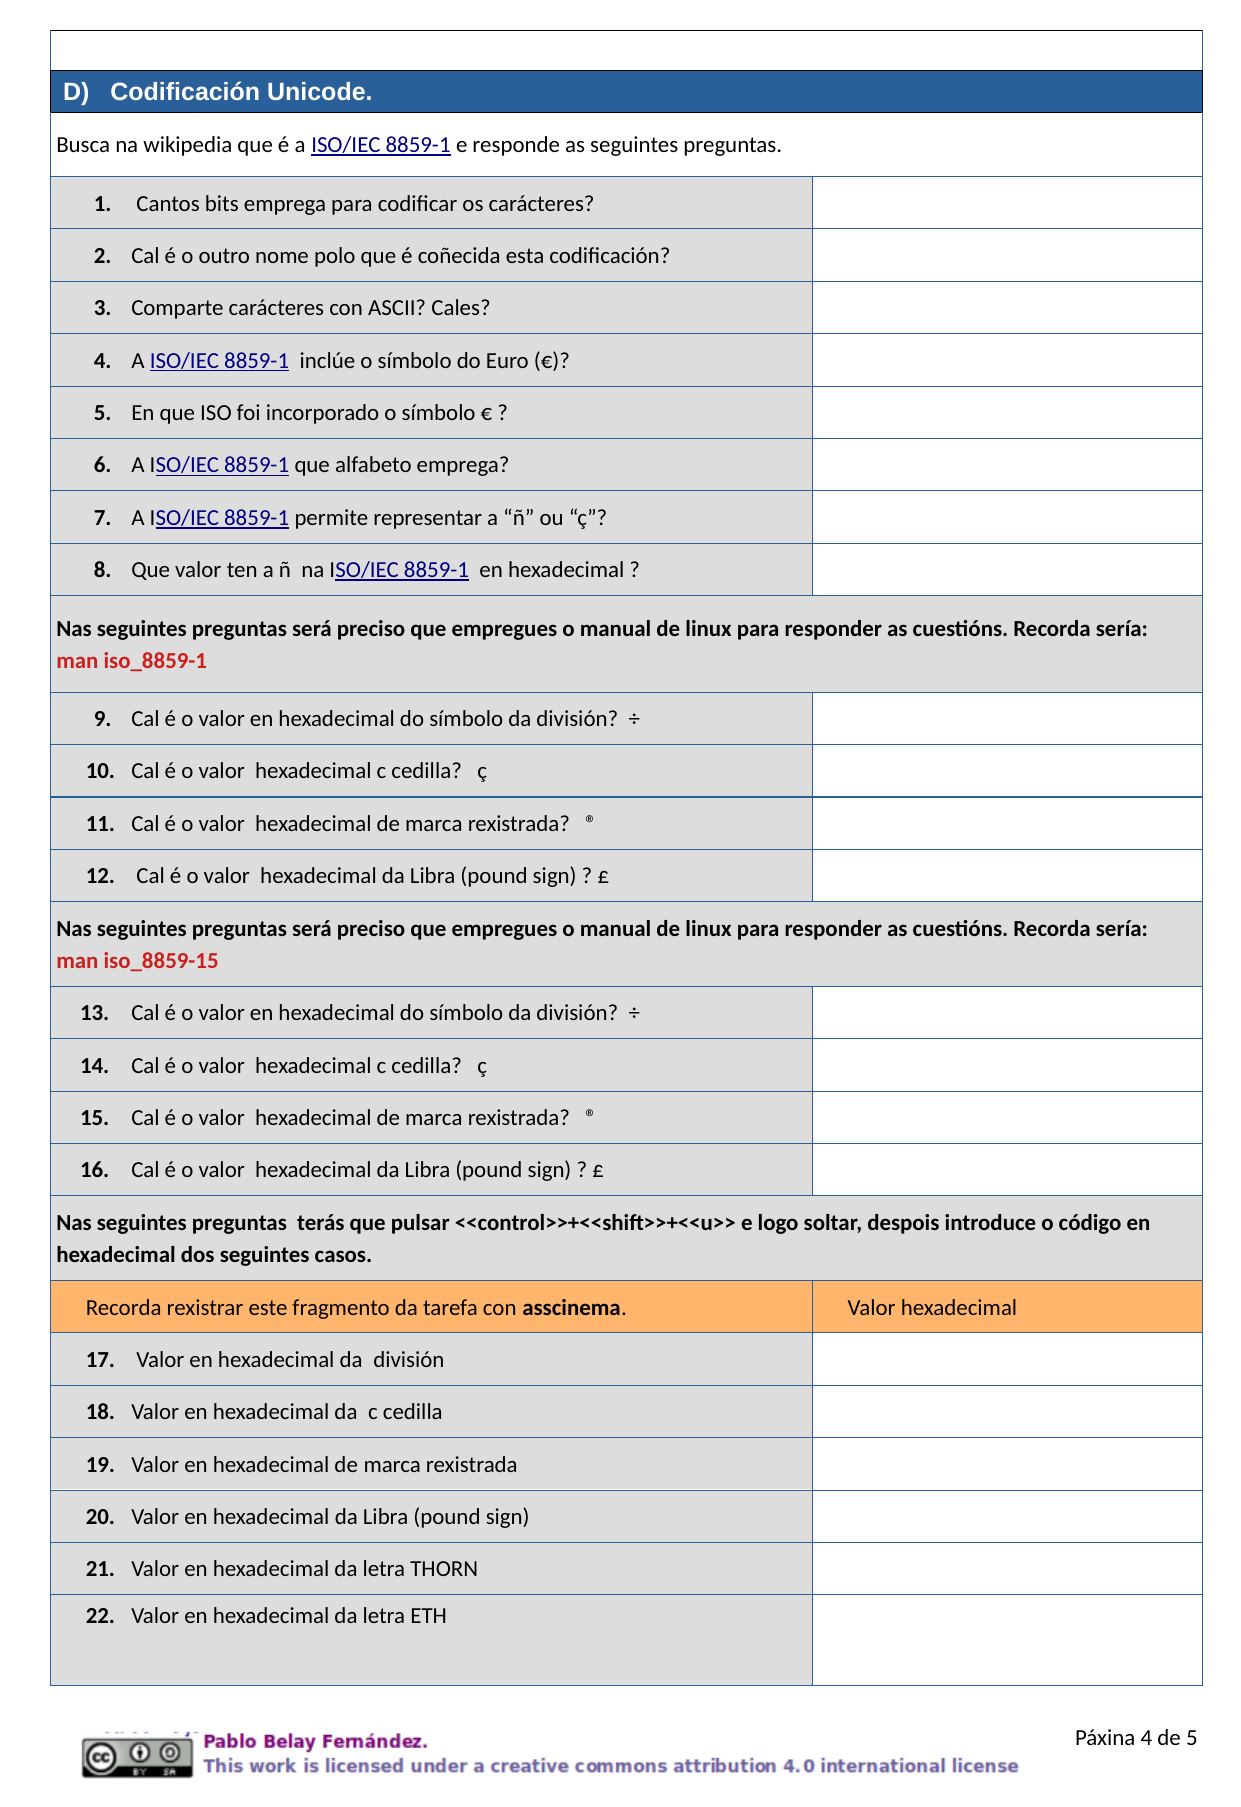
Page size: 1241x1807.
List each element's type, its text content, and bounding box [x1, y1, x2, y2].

table_cell Valor en hexadecimal de marca rexistrada [51, 1438, 812, 1489]
table_cell [813, 850, 1202, 901]
table_cell [813, 334, 1202, 386]
table_cell Cal é o valor hexadecimal de marca rexistrada? ® [51, 798, 812, 849]
table_cell Nas seguintes preguntas será preciso que empregues o manual de linux para responder as cuestións. Recorda sería: man iso_8859-15 [51, 902, 1202, 986]
table_cell A ISO/IEC 8859-1 inclúe o símbolo do Euro (€)? [51, 334, 812, 386]
table_cell Que valor ten a ñ na ISO/IEC 8859-1 en hexadecimal ? [51, 544, 812, 595]
table_cell A ISO/IEC 8859-1 permite representar a “ñ” ou “ç”? [51, 491, 812, 543]
table_cell Cal é o valor hexadecimal da Libra (pound sign) ? £ [51, 850, 812, 901]
table_cell Cal é o valor en hexadecimal do símbolo da división? ÷ [51, 693, 812, 744]
table_cell Busca na wikipedia que é a ISO/IEC 8859-1 e responde as seguintes preguntas. [51, 113, 1202, 176]
table_cell Cal é o outro nome polo que é coñecida esta codificación? [51, 229, 812, 281]
table_cell [813, 1092, 1202, 1143]
table_cell Cal é o valor hexadecimal c cedilla? ç [51, 745, 812, 796]
table_cell [813, 1491, 1202, 1542]
table_cell [813, 387, 1202, 438]
table_cell Cal é o valor en hexadecimal do símbolo da división? ÷ [51, 987, 812, 1038]
table_cell [813, 1144, 1202, 1195]
table_cell [813, 491, 1202, 543]
table_cell [813, 1039, 1202, 1091]
table_cell [813, 1386, 1202, 1437]
table_cell [813, 987, 1202, 1038]
table_cell [813, 1438, 1202, 1489]
table_cell Cantos bits emprega para codificar os carácteres? [51, 177, 812, 228]
table_cell [813, 693, 1202, 744]
table_cell Nas seguintes preguntas terás que pulsar <<control>>+<<shift>>+<<u>> e logo soltar, despois introduce o código en hexadecimal dos seguintes casos. [51, 1196, 1202, 1280]
table_cell [51, 31, 1202, 70]
table_cell [813, 798, 1202, 849]
table_cell D) Codificación Unicode. [51, 71, 1202, 112]
table_cell [813, 177, 1202, 228]
table_cell Valor hexadecimal [813, 1281, 1202, 1332]
table_cell [813, 544, 1202, 595]
table_cell [813, 439, 1202, 490]
table_cell Valor en hexadecimal da Libra (pound sign) [51, 1491, 812, 1542]
table_cell [813, 229, 1202, 281]
table_cell [813, 1595, 1202, 1685]
picture [65, 1722, 1035, 1787]
table_cell Cal é o valor hexadecimal c cedilla? ç [51, 1039, 812, 1091]
table_cell Cal é o valor hexadecimal de marca rexistrada? ® [51, 1092, 812, 1143]
table_cell En que ISO foi incorporado o símbolo € ? [51, 387, 812, 438]
table_cell Valor en hexadecimal da c cedilla [51, 1386, 812, 1437]
table_cell Comparte carácteres con ASCII? Cales? [51, 282, 812, 333]
table_cell A ISO/IEC 8859-1 que alfabeto emprega? [51, 439, 812, 490]
table_cell [813, 1333, 1202, 1385]
table_cell Valor en hexadecimal da división [51, 1333, 812, 1385]
table_cell [813, 1543, 1202, 1594]
table_cell Valor en hexadecimal da letra THORN [51, 1543, 812, 1594]
table_cell Cal é o valor hexadecimal da Libra (pound sign) ? £ [51, 1144, 812, 1195]
table_cell Valor en hexadecimal da letra ETH [51, 1595, 812, 1685]
table_cell [813, 745, 1202, 796]
table_cell [813, 282, 1202, 333]
table_cell Recorda rexistrar este fragmento da tarefa con asscinema. [51, 1281, 812, 1332]
table_cell Nas seguintes preguntas será preciso que empregues o manual de linux para responder as cuestións. Recorda sería: man iso_8859-1 [51, 596, 1202, 692]
